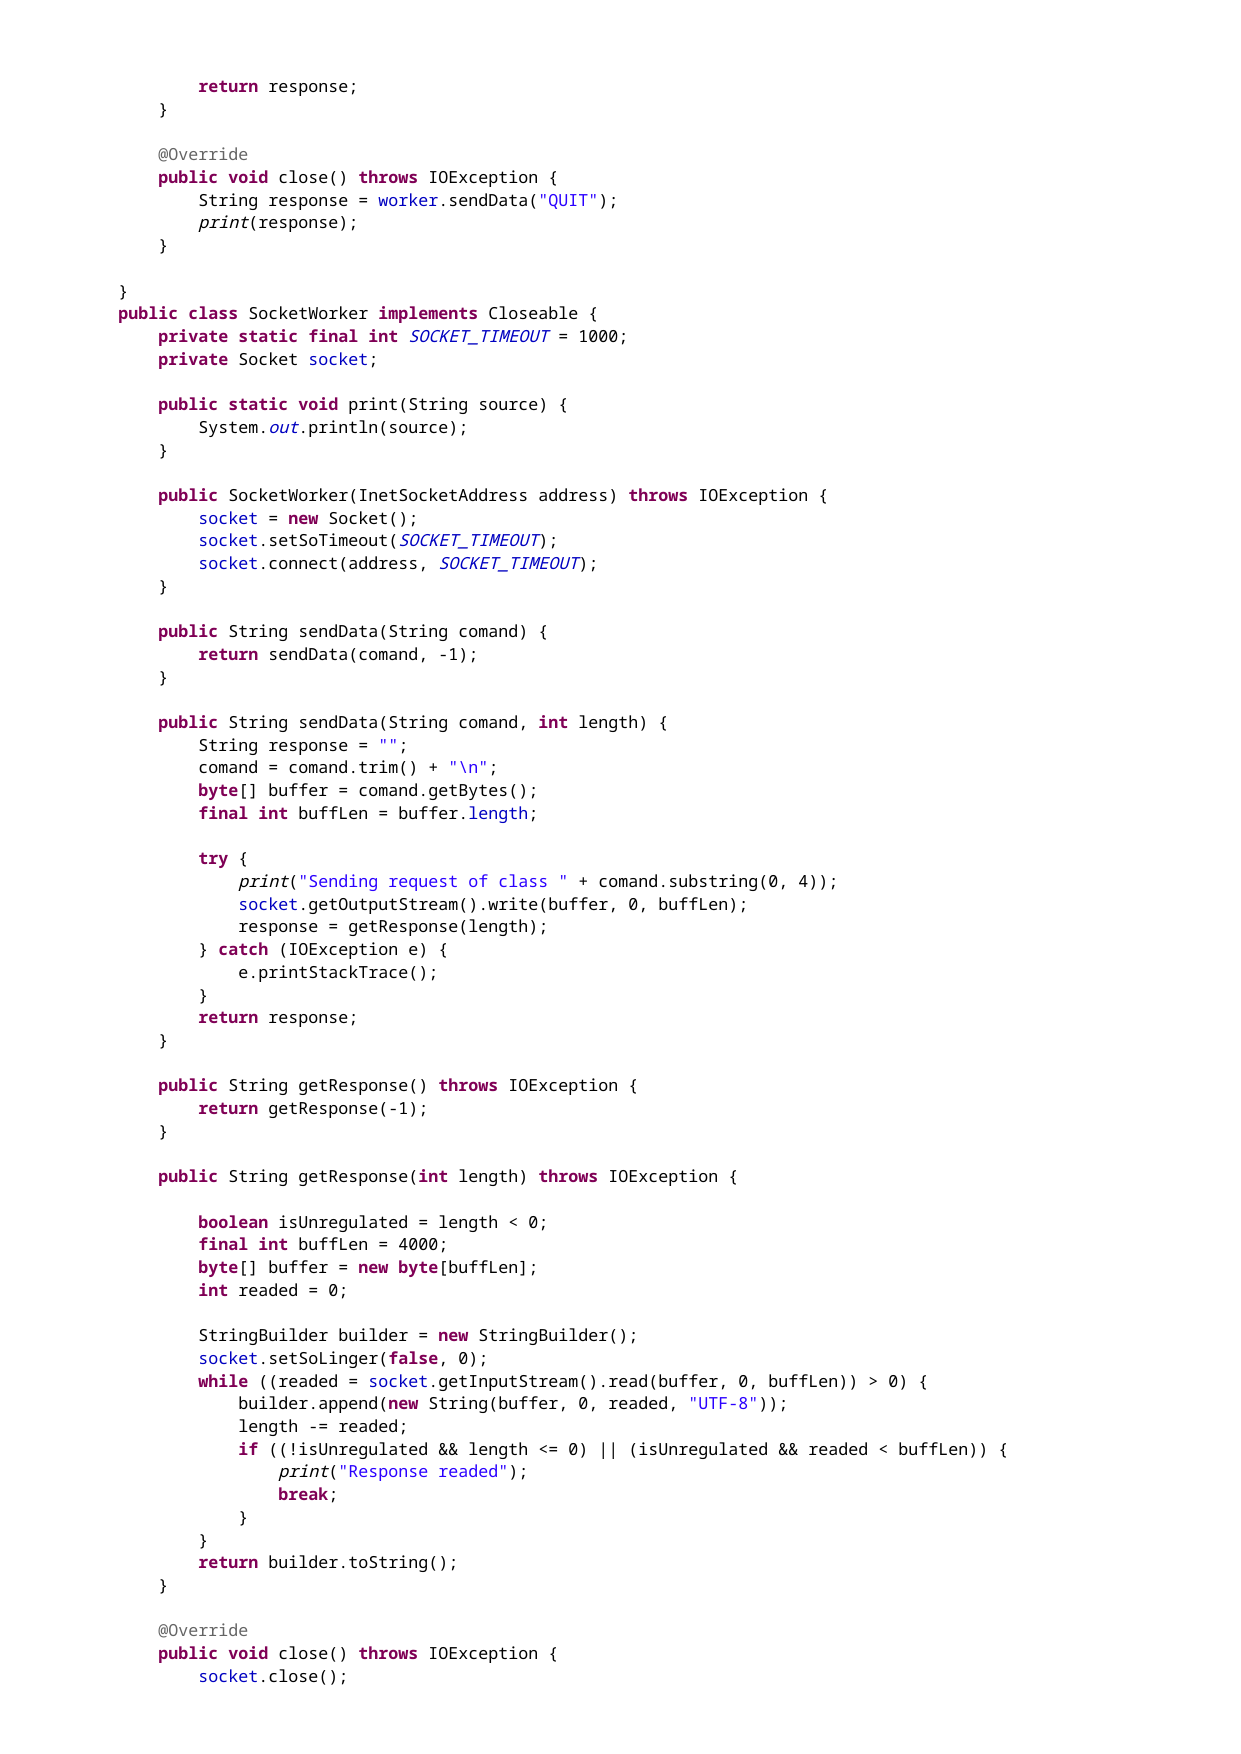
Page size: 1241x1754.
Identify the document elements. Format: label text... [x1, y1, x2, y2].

text byte[] buffer = new byte[buffLen]; [118, 1256, 1162, 1278]
text e.printStackTrace(); [118, 961, 1162, 983]
text return sendData(comand, -1); [118, 643, 1162, 665]
text public String sendData(String comand, int length) { [118, 711, 1162, 733]
text public String getResponse(int length) throws IOException { [118, 1165, 1162, 1188]
text @Override [118, 143, 1162, 166]
text int readed = 0; [118, 1278, 1162, 1301]
text final int buffLen = 4000; [118, 1233, 1162, 1256]
text } [118, 1119, 1162, 1142]
text } [118, 98, 1162, 120]
text String response = worker.sendData("QUIT"); [118, 188, 1162, 211]
text length -= readed; [118, 1415, 1162, 1437]
text private static final int SOCKET_TIMEOUT = 1000; [118, 325, 1162, 347]
text } [118, 1029, 1162, 1051]
text print(response); [118, 211, 1162, 234]
text socket.getOutputStream().write(buffer, 0, buffLen); [118, 892, 1162, 915]
text socket.setSoLinger(false, 0); [118, 1347, 1162, 1369]
text public void close() throws IOException { [118, 166, 1162, 188]
text socket.setSoTimeout(SOCKET_TIMEOUT); [118, 529, 1162, 552]
text } [118, 279, 1162, 302]
text } [118, 1574, 1162, 1596]
text public class SocketWorker implements Closeable { [118, 302, 1162, 325]
text final int buffLen = buffer.length; [118, 802, 1162, 824]
text } [118, 983, 1162, 1006]
text socket = new Socket(); [118, 506, 1162, 529]
text } [118, 574, 1162, 597]
text boolean isUnregulated = length < 0; [118, 1210, 1162, 1233]
text byte[] buffer = comand.getBytes(); [118, 779, 1162, 802]
text } catch (IOException e) { [118, 938, 1162, 961]
text public SocketWorker(InetSocketAddress address) throws IOException { [118, 484, 1162, 506]
text return response; [118, 1006, 1162, 1029]
text comand = comand.trim() + "\n"; [118, 756, 1162, 779]
text System.out.println(source); [118, 416, 1162, 438]
text } [118, 1506, 1162, 1528]
text print("Response readed"); [118, 1460, 1162, 1483]
text socket.close(); [118, 1664, 1162, 1687]
text public String getResponse() throws IOException { [118, 1074, 1162, 1097]
text } [118, 234, 1162, 257]
text private Socket socket; [118, 347, 1162, 370]
text break; [118, 1483, 1162, 1506]
text builder.append(new String(buffer, 0, readed, "UTF-8")); [118, 1392, 1162, 1415]
text public void close() throws IOException { [118, 1642, 1162, 1664]
text public static void print(String source) { [118, 393, 1162, 416]
text return response; [118, 75, 1162, 98]
text @Override [118, 1619, 1162, 1642]
text StringBuilder builder = new StringBuilder(); [118, 1324, 1162, 1347]
text if ((!isUnregulated && length <= 0) || (isUnregulated && readed < buffLen)) { [118, 1437, 1162, 1460]
text return getResponse(-1); [118, 1097, 1162, 1119]
text } [118, 665, 1162, 688]
text while ((readed = socket.getInputStream().read(buffer, 0, buffLen)) > 0) { [118, 1369, 1162, 1392]
text String response = ""; [118, 733, 1162, 756]
text try { [118, 847, 1162, 870]
text public String sendData(String comand) { [118, 620, 1162, 643]
text } [118, 1528, 1162, 1551]
text } [118, 438, 1162, 461]
text response = getResponse(length); [118, 915, 1162, 938]
text print("Sending request of class " + comand.substring(0, 4)); [118, 870, 1162, 892]
text return builder.toString(); [118, 1551, 1162, 1574]
text socket.connect(address, SOCKET_TIMEOUT); [118, 552, 1162, 574]
